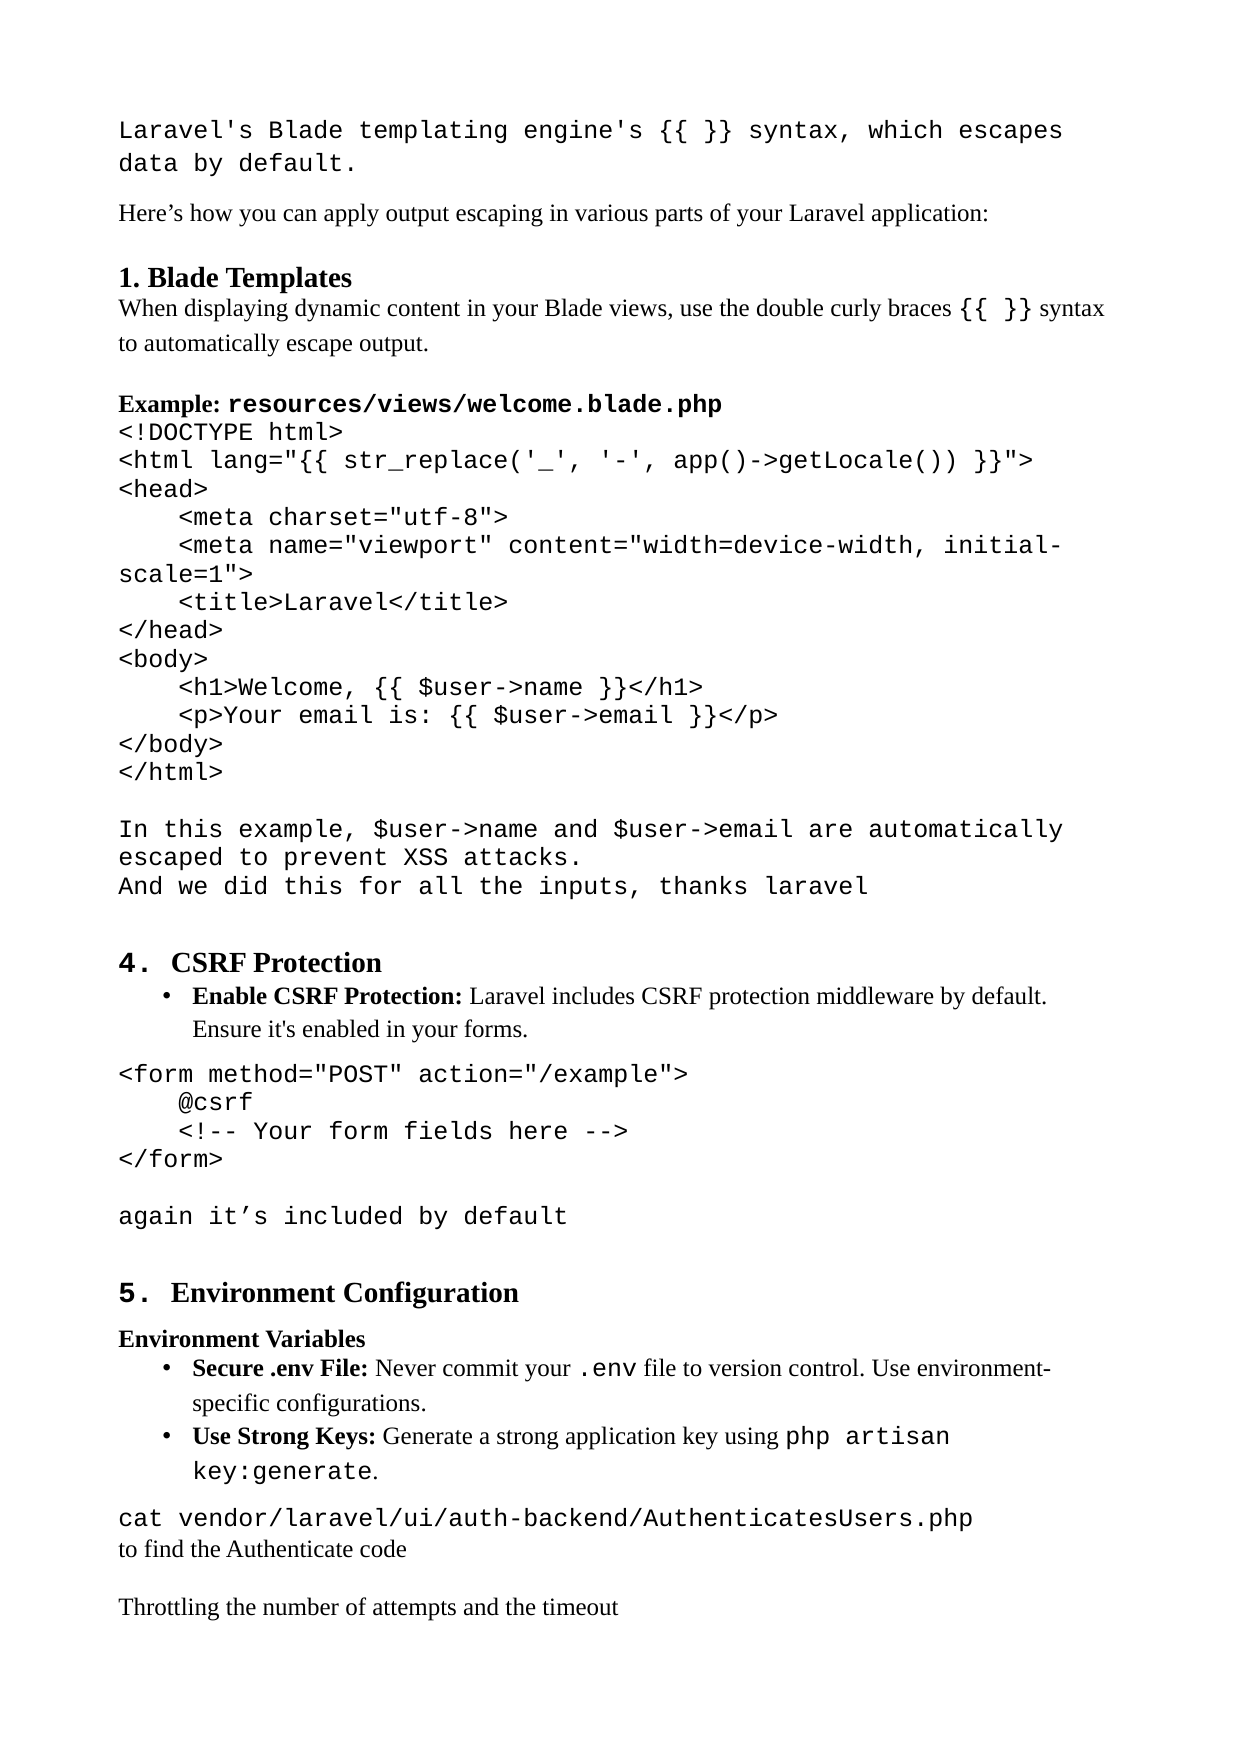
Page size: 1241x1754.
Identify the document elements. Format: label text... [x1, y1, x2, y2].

text Throttling the number of attempts and the timeout [118, 1592, 1122, 1620]
text In this example, $user->name and $user->email are automatically escaped to prevent XSS attacks. And we did this for all the inputs, thanks laravel [118, 817, 1122, 930]
text <meta name="viewport" content="width=device-width, initial-scale=1"> [118, 533, 1122, 589]
text cat vendor/laravel/ui/auth-backend/AuthenticatesUsers.php [118, 1506, 1122, 1534]
text <p>Your email is: {{ $user->email }}</p> [118, 703, 1122, 731]
text <form method="POST" action="/example"> [118, 1062, 1122, 1090]
text When displaying dynamic content in your Blade views, use the double curly braces {{ }} syntax to automatically escape output. [118, 293, 1122, 357]
subtitle 4. CSRF Protection [118, 945, 1122, 981]
text </html> [118, 759, 1122, 788]
text <head> [118, 476, 1122, 504]
text <!DOCTYPE html> [118, 419, 1122, 448]
text Here’s how you can apply output escaping in various parts of your Laravel application: [118, 198, 1122, 226]
text <body> [118, 646, 1122, 674]
list Use Strong Keys: Generate a strong application key using php artisan key:generate. [162, 1421, 1122, 1487]
text </body> [118, 731, 1122, 759]
text <title>Laravel</title> [118, 589, 1122, 618]
text again it’s included by default [118, 1204, 1122, 1232]
text Laravel's Blade templating engine's {{ }} syntax, which escapes data by default. [118, 118, 1122, 179]
subtitle Example: resources/views/welcome.blade.php [118, 389, 1122, 419]
text to find the Authenticate code [118, 1534, 1122, 1563]
text </head> [118, 618, 1122, 646]
text <meta charset="utf-8"> [118, 504, 1122, 533]
subtitle 5. Environment Configuration [118, 1275, 1122, 1311]
text @csrf [118, 1090, 1122, 1118]
list Secure .env File: Never commit your .env file to version control. Use environment-specific configurations. [162, 1353, 1122, 1416]
subtitle Environment Variables [118, 1324, 1122, 1353]
text <!-- Your form fields here --> [118, 1118, 1122, 1147]
subtitle 1. Blade Templates [118, 260, 1122, 293]
text <html lang="{{ str_replace('_', '-', app()->getLocale()) }}"> [118, 448, 1122, 476]
text <h1>Welcome, {{ $user->name }}</h1> [118, 674, 1122, 703]
text </form> [118, 1147, 1122, 1175]
list Enable CSRF Protection: Laravel includes CSRF protection middleware by default. Ensure it's enabled in your forms. [162, 981, 1122, 1043]
